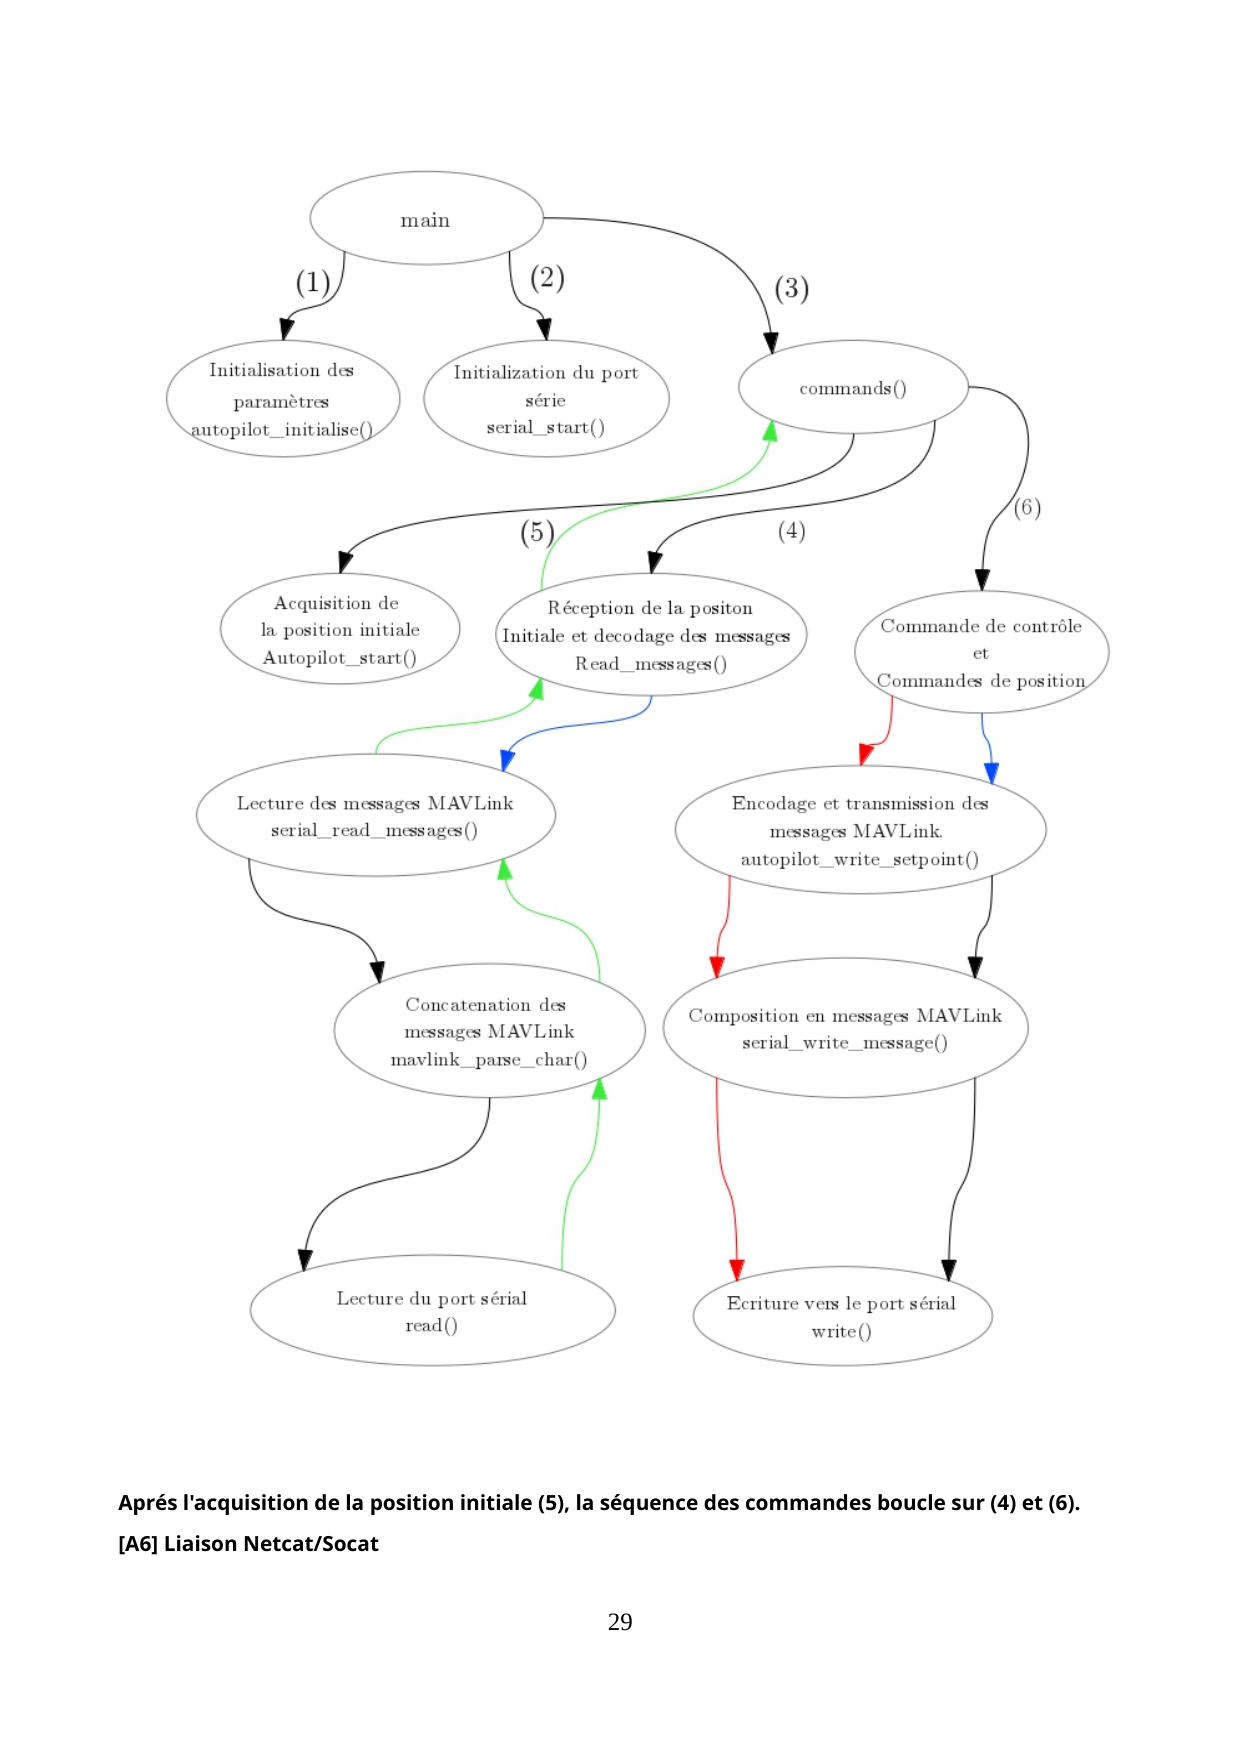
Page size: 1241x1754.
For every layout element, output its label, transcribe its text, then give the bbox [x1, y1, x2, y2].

subtitle [A6] Liaison Netcat/Socat [118, 1529, 1122, 1557]
picture [125, 126, 1115, 1488]
subtitle Aprés l'acquisition de la position initiale (5), la séquence des commandes boucle sur (4) et (6). [118, 118, 1122, 1516]
